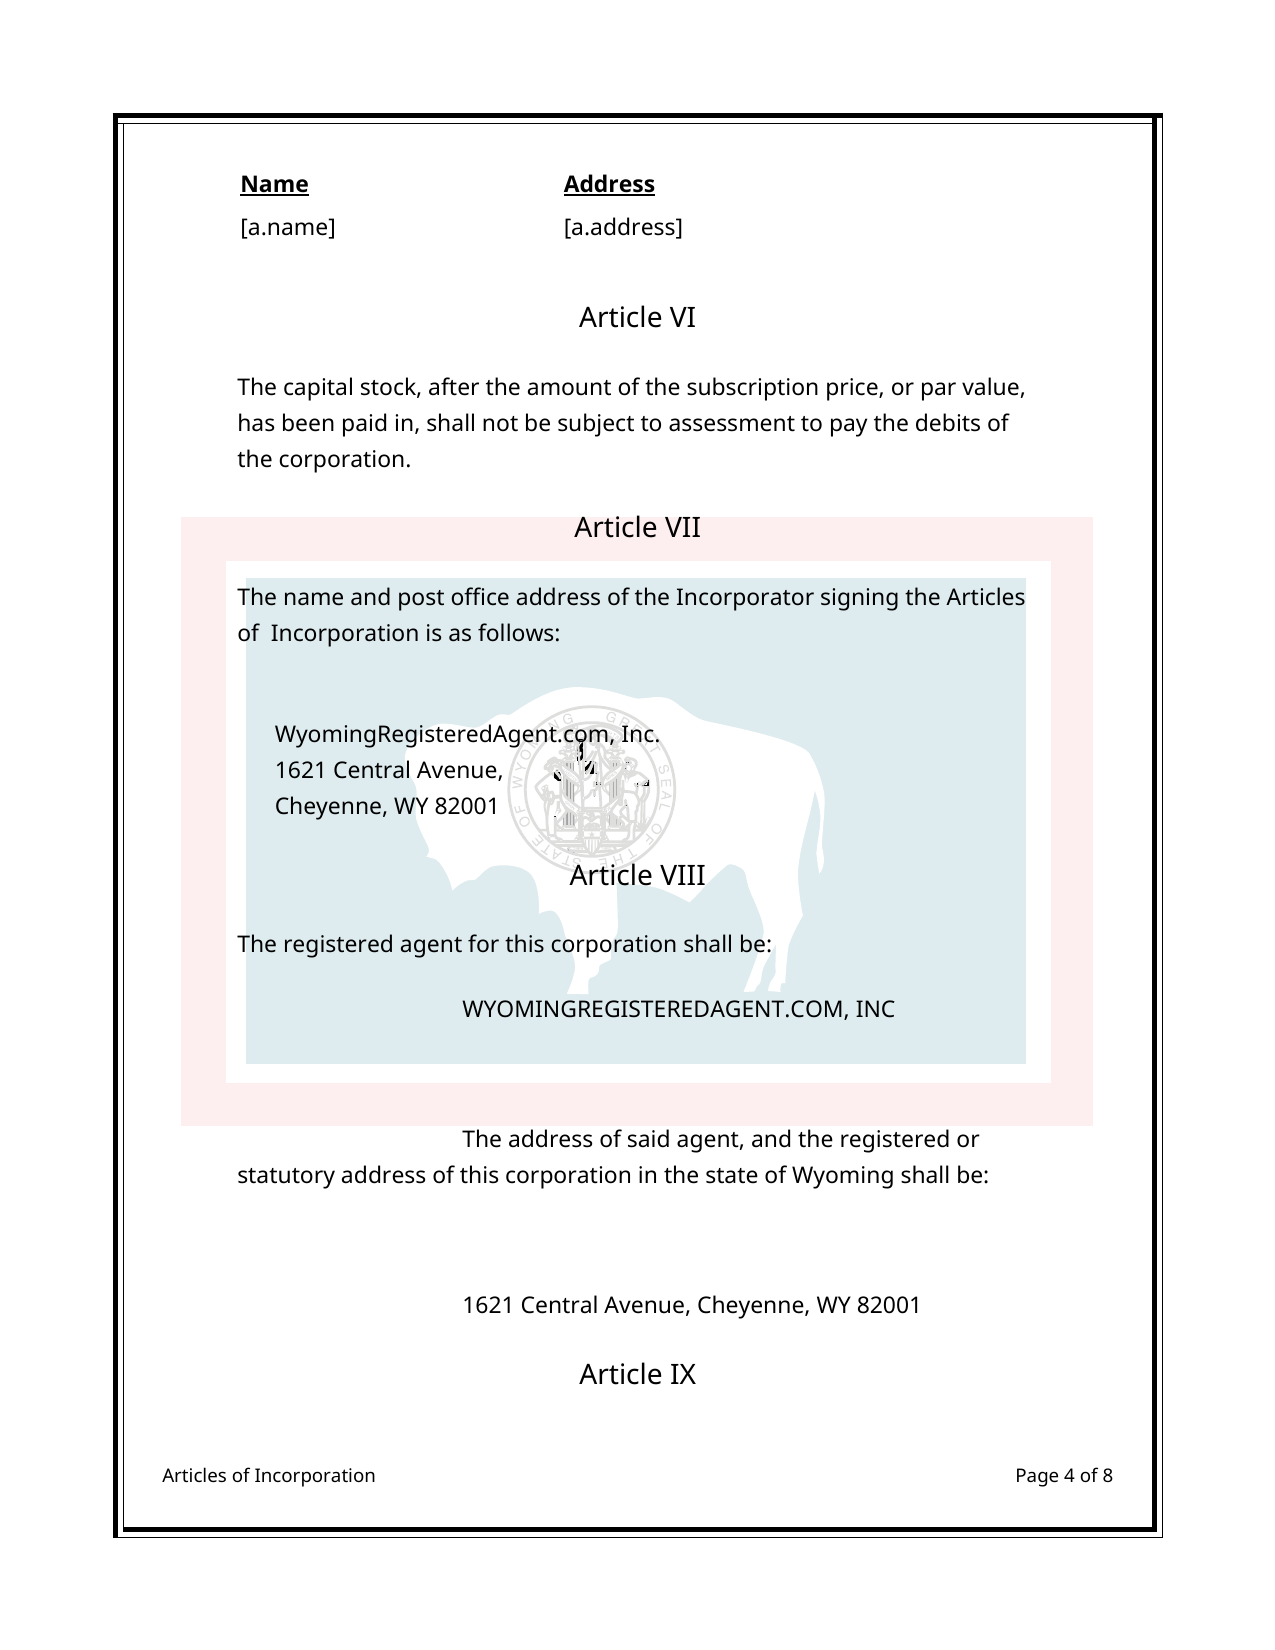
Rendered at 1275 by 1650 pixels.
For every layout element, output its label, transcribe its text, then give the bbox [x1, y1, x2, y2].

text WYOMINGREGISTEREDAGENT.COM, INC [237, 993, 1038, 1024]
table_header Name [234, 162, 557, 205]
text 1621 Central Avenue, [274, 754, 1113, 785]
text The name and post office address of the Incorporator signing the Articles of Incorporation is as follows: [237, 581, 1038, 648]
text The capital stock, after the amount of the subscription price, or par value, has been paid in, shall not be subject to assessment to pay the debits of the corporation. [237, 371, 1038, 474]
text Article IX [237, 1354, 1038, 1393]
text Article VII [237, 508, 1038, 546]
text 1621 Central Avenue, Cheyenne, WY 82001 [237, 1289, 1038, 1321]
text Cheyenne, WY 82001 [274, 790, 1113, 821]
text Article VIII [237, 855, 1038, 893]
table_cell [a.address] [557, 205, 1114, 268]
text WyomingRegisteredAgent.com, Inc. [274, 718, 1113, 749]
text Article VI [237, 297, 1038, 336]
text The address of said agent, and the registered or statutory address of this corporation in the state of Wyoming shall be: [237, 1123, 1038, 1191]
table_header Address [557, 162, 1114, 205]
text The registered agent for this corporation shall be: [237, 928, 1038, 959]
table_cell [a.name] [234, 205, 557, 268]
